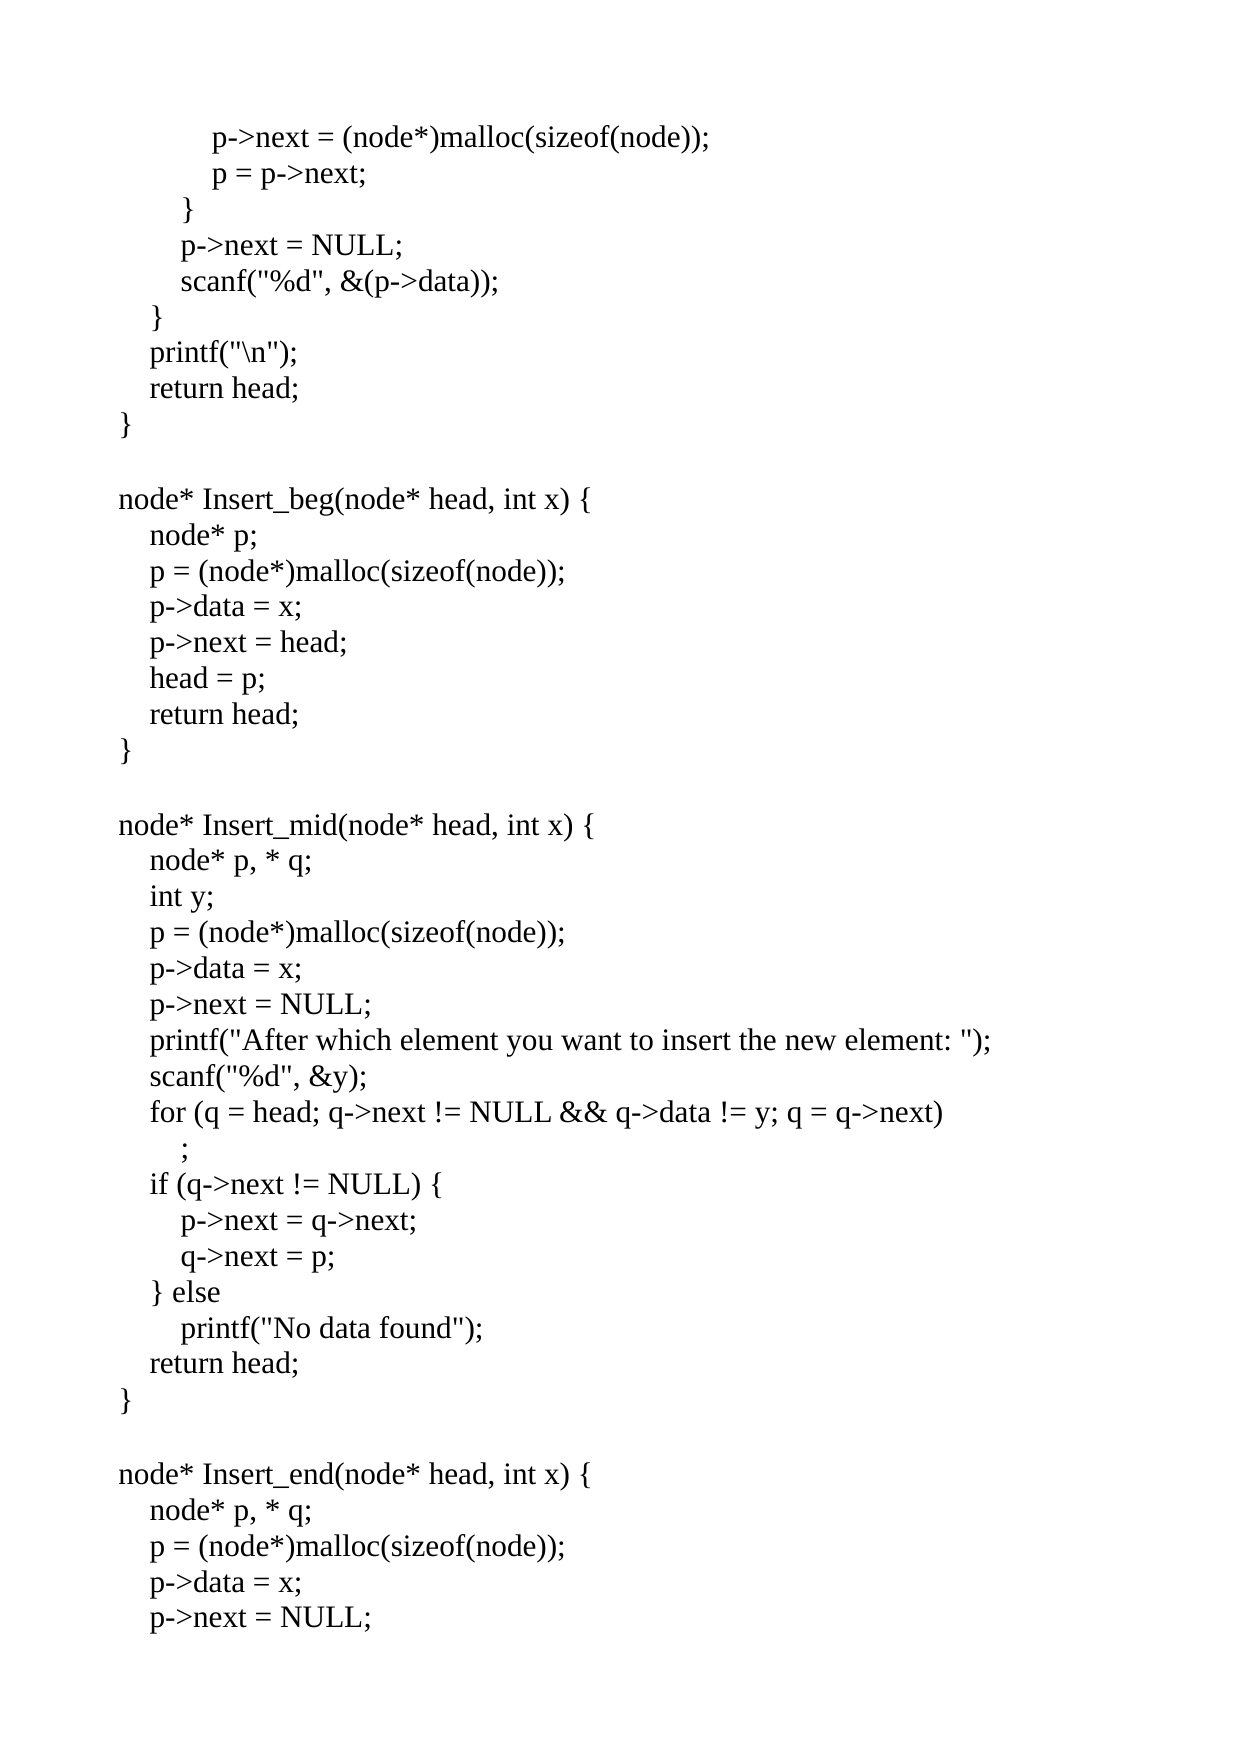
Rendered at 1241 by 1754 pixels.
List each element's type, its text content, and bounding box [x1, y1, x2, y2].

text node* Insert_end(node* head, int x) { [118, 1455, 1122, 1491]
text ; [118, 1129, 1122, 1165]
text node* p; [118, 516, 1122, 552]
text node* Insert_mid(node* head, int x) { [118, 806, 1122, 842]
text p->next = NULL; [118, 985, 1122, 1021]
text node* p, * q; [118, 1491, 1122, 1527]
text printf("\n"); [118, 334, 1122, 370]
text p->next = q->next; [118, 1201, 1122, 1237]
text } else [118, 1273, 1122, 1309]
text } [118, 406, 1122, 442]
text printf("No data found"); [118, 1309, 1122, 1345]
text } [118, 298, 1122, 334]
text node* p, * q; [118, 842, 1122, 878]
text p->data = x; [118, 1563, 1122, 1599]
text q->next = p; [118, 1237, 1122, 1273]
text } [118, 731, 1122, 767]
text p->next = NULL; [118, 1599, 1122, 1635]
text p->data = x; [118, 588, 1122, 624]
text p = (node*)malloc(sizeof(node)); [118, 1527, 1122, 1563]
text int y; [118, 878, 1122, 913]
text p->next = head; [118, 624, 1122, 659]
text scanf("%d", &y); [118, 1057, 1122, 1093]
text p->next = NULL; [118, 226, 1122, 262]
text return head; [118, 1345, 1122, 1381]
text } [118, 1381, 1122, 1417]
text return head; [118, 696, 1122, 731]
text p = p->next; [118, 154, 1122, 190]
text node* Insert_beg(node* head, int x) { [118, 480, 1122, 516]
text p = (node*)malloc(sizeof(node)); [118, 552, 1122, 588]
text for (q = head; q->next != NULL && q->data != y; q = q->next) [118, 1093, 1122, 1129]
text if (q->next != NULL) { [118, 1165, 1122, 1201]
text return head; [118, 370, 1122, 406]
text p->next = (node*)malloc(sizeof(node)); [118, 118, 1122, 154]
text scanf("%d", &(p->data)); [118, 262, 1122, 298]
text head = p; [118, 659, 1122, 696]
text p = (node*)malloc(sizeof(node)); [118, 913, 1122, 949]
text printf("After which element you want to insert the new element: "); [118, 1021, 1122, 1057]
text p->data = x; [118, 949, 1122, 985]
text } [118, 190, 1122, 226]
